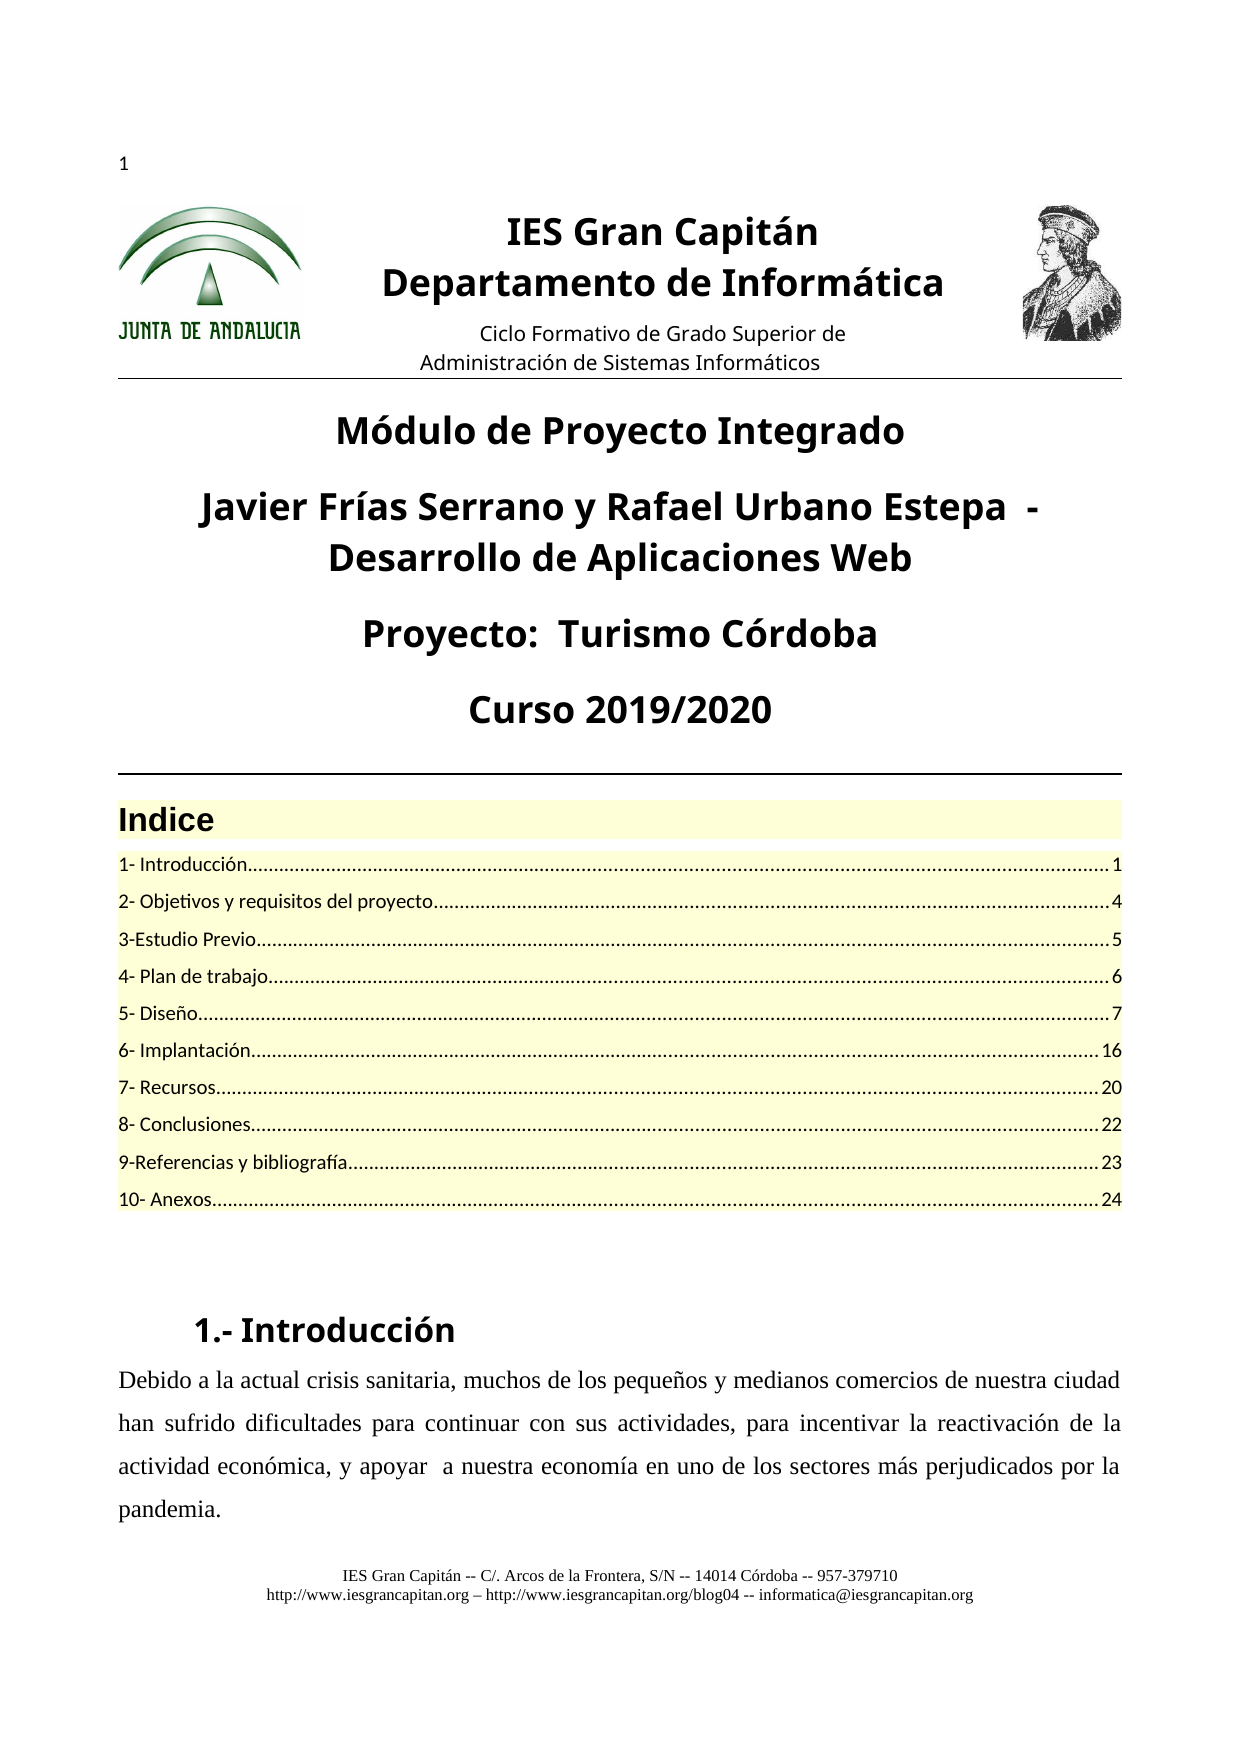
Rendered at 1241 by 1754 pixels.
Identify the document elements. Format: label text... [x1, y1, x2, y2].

picture [118, 204, 303, 339]
text Debido a la actual crisis sanitaria, muchos de los pequeños y medianos comercios de nuestra ciudad han sufrido dificultades para continuar con sus actividades, para incentivar la reactivación de la actividad económica, y apoyar a nuestra economía en uno de los sectores más perjudicados por la pandemia. [118, 1365, 1122, 1523]
picture [1022, 205, 1122, 341]
text 1- Introducción 1 [118, 851, 1122, 877]
text 2- Objetivos y requisitos del proyecto 4 [118, 888, 1122, 914]
text 5- Diseño 7 [118, 1000, 1122, 1026]
text 3-Estudio Previo 5 [118, 926, 1122, 951]
subtitle 1.- Introducción [118, 1307, 1122, 1352]
title Proyecto: Turismo Córdoba [118, 608, 1122, 659]
text 6- Implantación 16 [118, 1037, 1122, 1063]
text 4- Plan de trabajo 6 [118, 963, 1122, 988]
subtitle Indice [118, 800, 1122, 839]
title Javier Frías Serrano y Rafael Urbano Estepa - Desarrollo de Aplicaciones Web [118, 481, 1122, 583]
title Curso 2019/2020 [118, 684, 1122, 735]
text 10- Anexos 24 [118, 1186, 1122, 1211]
text 9-Referencias y bibliografía 23 [118, 1149, 1122, 1174]
text 8- Conclusiones 22 [118, 1112, 1122, 1137]
title IES Gran Capitán Departamento de Informática [303, 205, 1022, 307]
text 7- Recursos 20 [118, 1074, 1122, 1100]
text Ciclo Formativo de Grado Superior de Administración de Sistemas Informáticos [118, 319, 1122, 378]
title Módulo de Proyecto Integrado [118, 404, 1122, 456]
